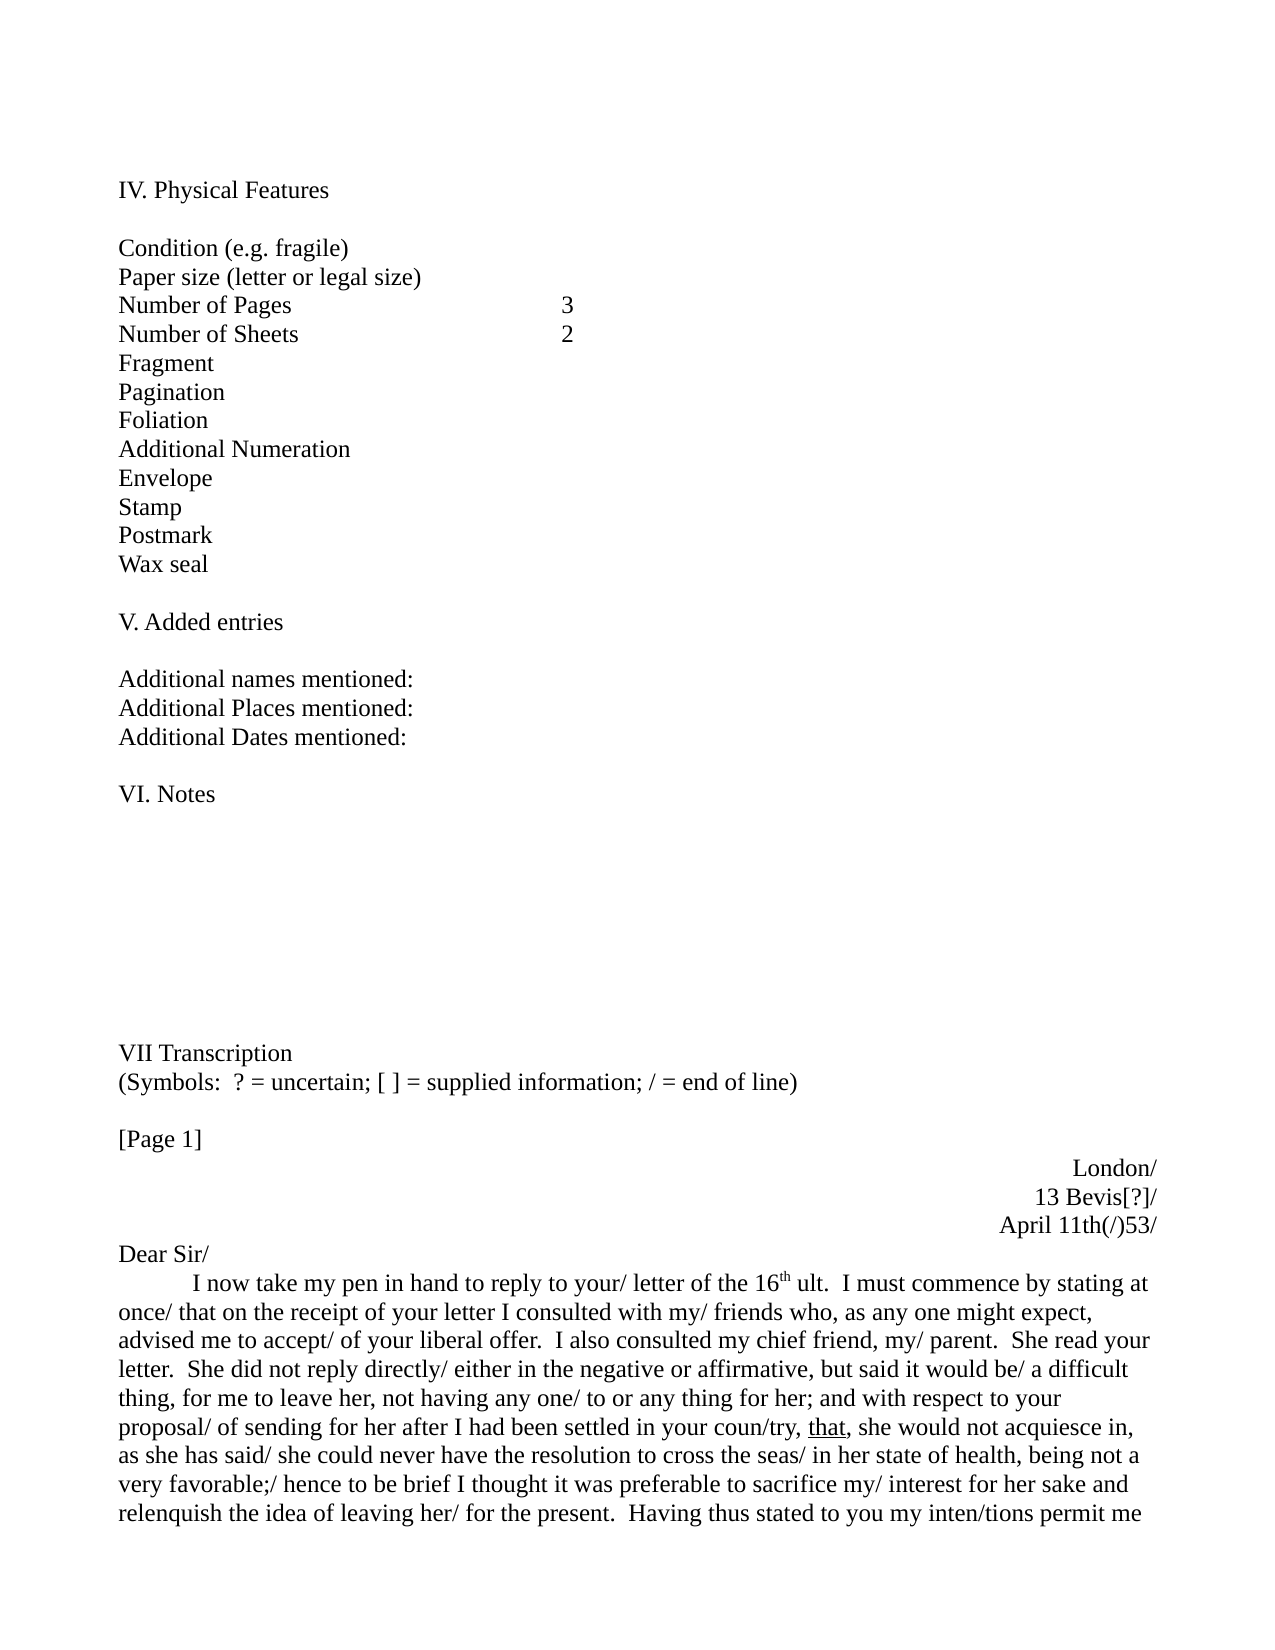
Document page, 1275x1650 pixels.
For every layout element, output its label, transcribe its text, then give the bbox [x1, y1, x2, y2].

text Number of Sheets 2 [118, 319, 1157, 348]
text 13 Bevis[?]/ [118, 1182, 1157, 1211]
text Number of Pages 3 [118, 291, 1157, 319]
text IV. Physical Features [118, 176, 1157, 204]
text VI. Notes [118, 779, 1157, 808]
text Paper size (letter or legal size) [118, 262, 1157, 291]
text Additional Places mentioned: [118, 693, 1157, 722]
text London/ [118, 1153, 1157, 1182]
text (Symbols: ? = uncertain; [ ] = supplied information; / = end of line) [118, 1067, 1157, 1096]
text Wax seal [118, 549, 1157, 578]
text Postmark [118, 521, 1157, 549]
text Additional names mentioned: [118, 664, 1157, 693]
text Additional Dates mentioned: [118, 722, 1157, 751]
text I now take my pen in hand to reply to your/ letter of the 16th ult. I must commence by stating at once/ that on the receipt of your letter I consulted with my/ friends who, as any one might expect, advised me to accept/ of your liberal offer. I also consulted my chief friend, my/ parent. She read your letter. She did not reply directly/ either in the negative or affirmative, but said it would be/ a difficult thing, for me to leave her, not having any one/ to or any thing for her; and with respect to your proposal/ of sending for her after I had been settled in your coun/try, that, she would not acquiesce in, as she has said/ she could never have the resolution to cross the seas/ in her state of health, being not a very favorable;/ hence to be brief I thought it was preferable to sacrifice my/ interest for her sake and relenquish the idea of leaving her/ for the present. Having thus stated to you my inten/tions permit me [118, 1268, 1157, 1527]
text Envelope [118, 463, 1157, 492]
text Pagination [118, 377, 1157, 406]
text [Page 1] [118, 1124, 1157, 1153]
text April 11th(/)53/ [118, 1211, 1157, 1239]
text VII Transcription [118, 1038, 1157, 1067]
text Foliation [118, 406, 1157, 434]
text Additional Numeration [118, 434, 1157, 463]
text Fragment [118, 348, 1157, 377]
text Condition (e.g. fragile) [118, 233, 1157, 262]
text Dear Sir/ [118, 1239, 1157, 1268]
text Stamp [118, 492, 1157, 521]
text V. Added entries [118, 607, 1157, 636]
